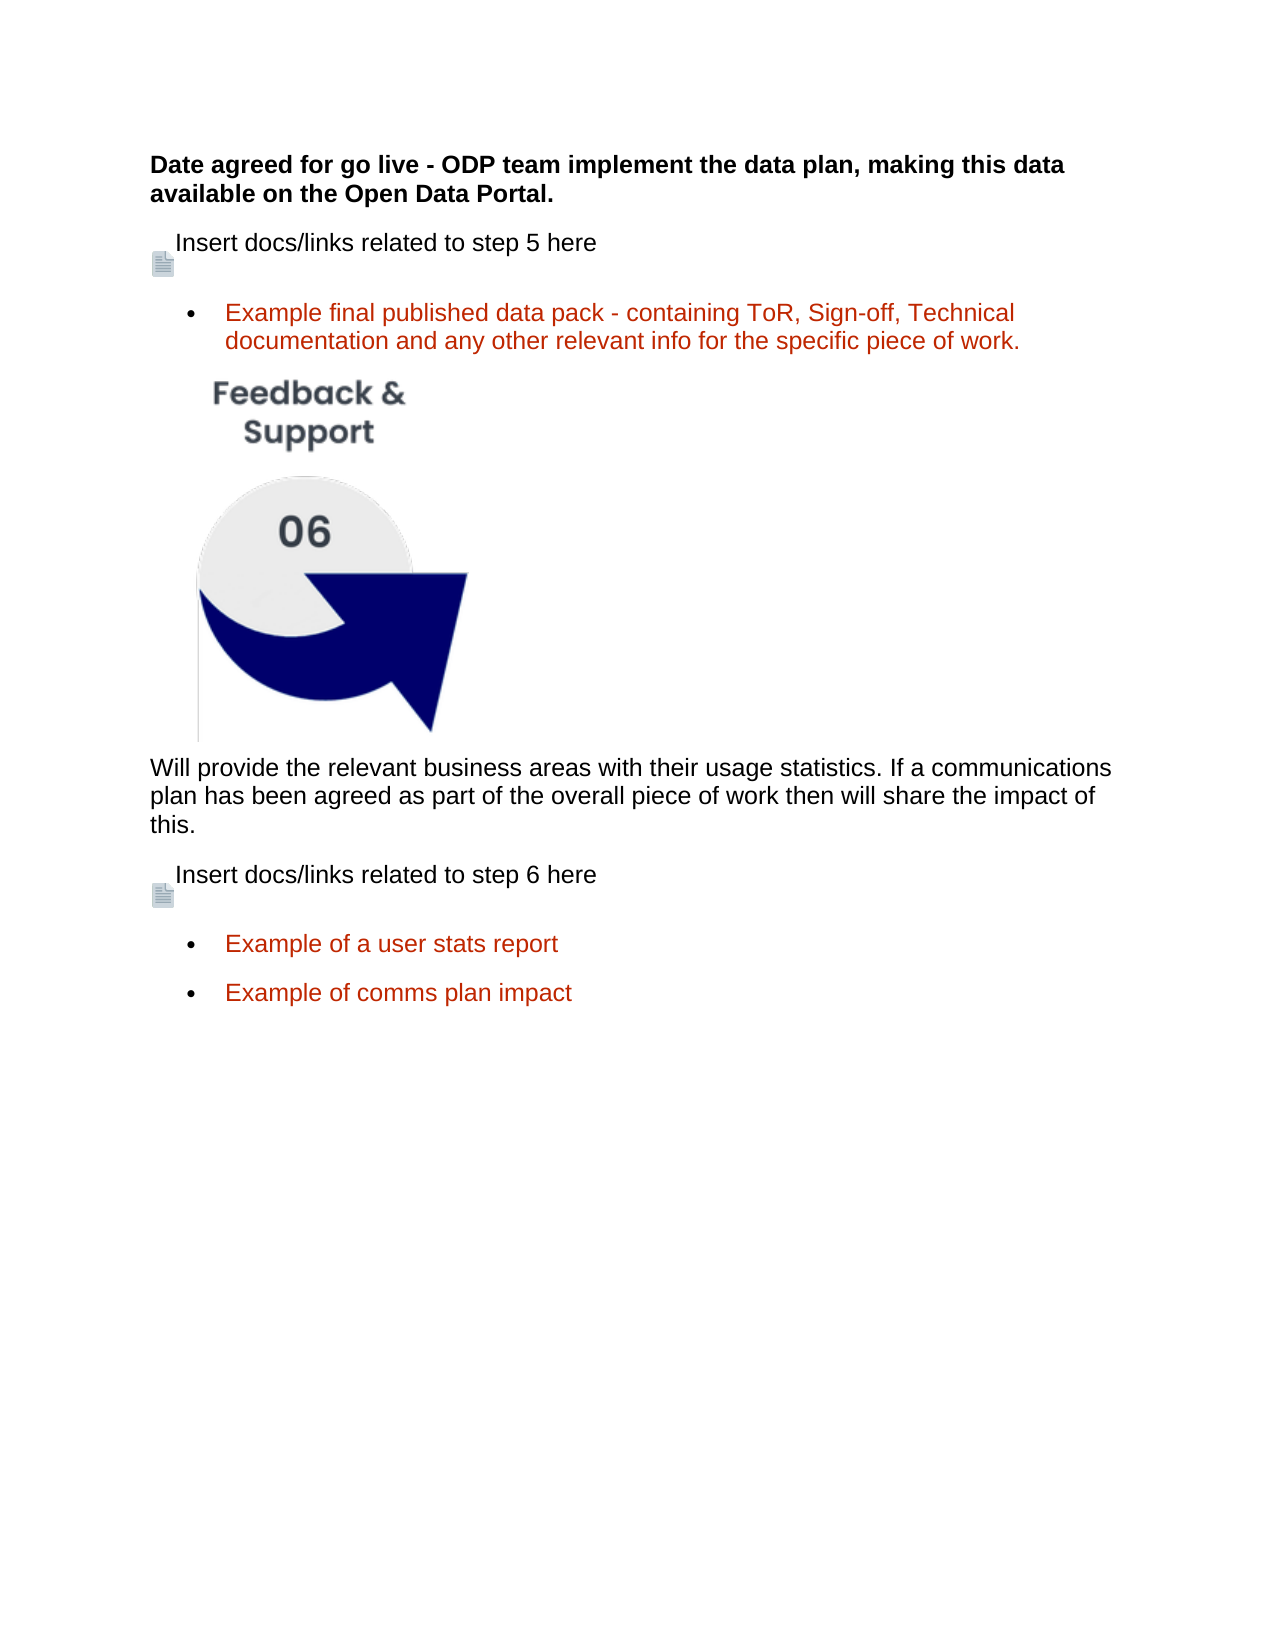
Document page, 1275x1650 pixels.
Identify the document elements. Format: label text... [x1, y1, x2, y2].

text Insert docs/links related to step 5 here [150, 228, 1125, 277]
text Insert docs/links related to step 6 here [150, 859, 1125, 908]
text Will provide the relevant business areas with their usage statistics. If a communications plan has been agreed as part of the overall piece of work then will share the impact of this. [150, 752, 1125, 839]
list Example of a user stats report [187, 929, 1125, 958]
list Example of comms plan impact [187, 978, 1125, 1007]
text Date agreed for go live - ODP team implement the data plan, making this data available on the Open Data Portal. [150, 150, 1125, 207]
list Example final published data pack - containing ToR, Sign-off, Technical documentation and any other relevant info for the specific piece of work. [187, 298, 1125, 355]
